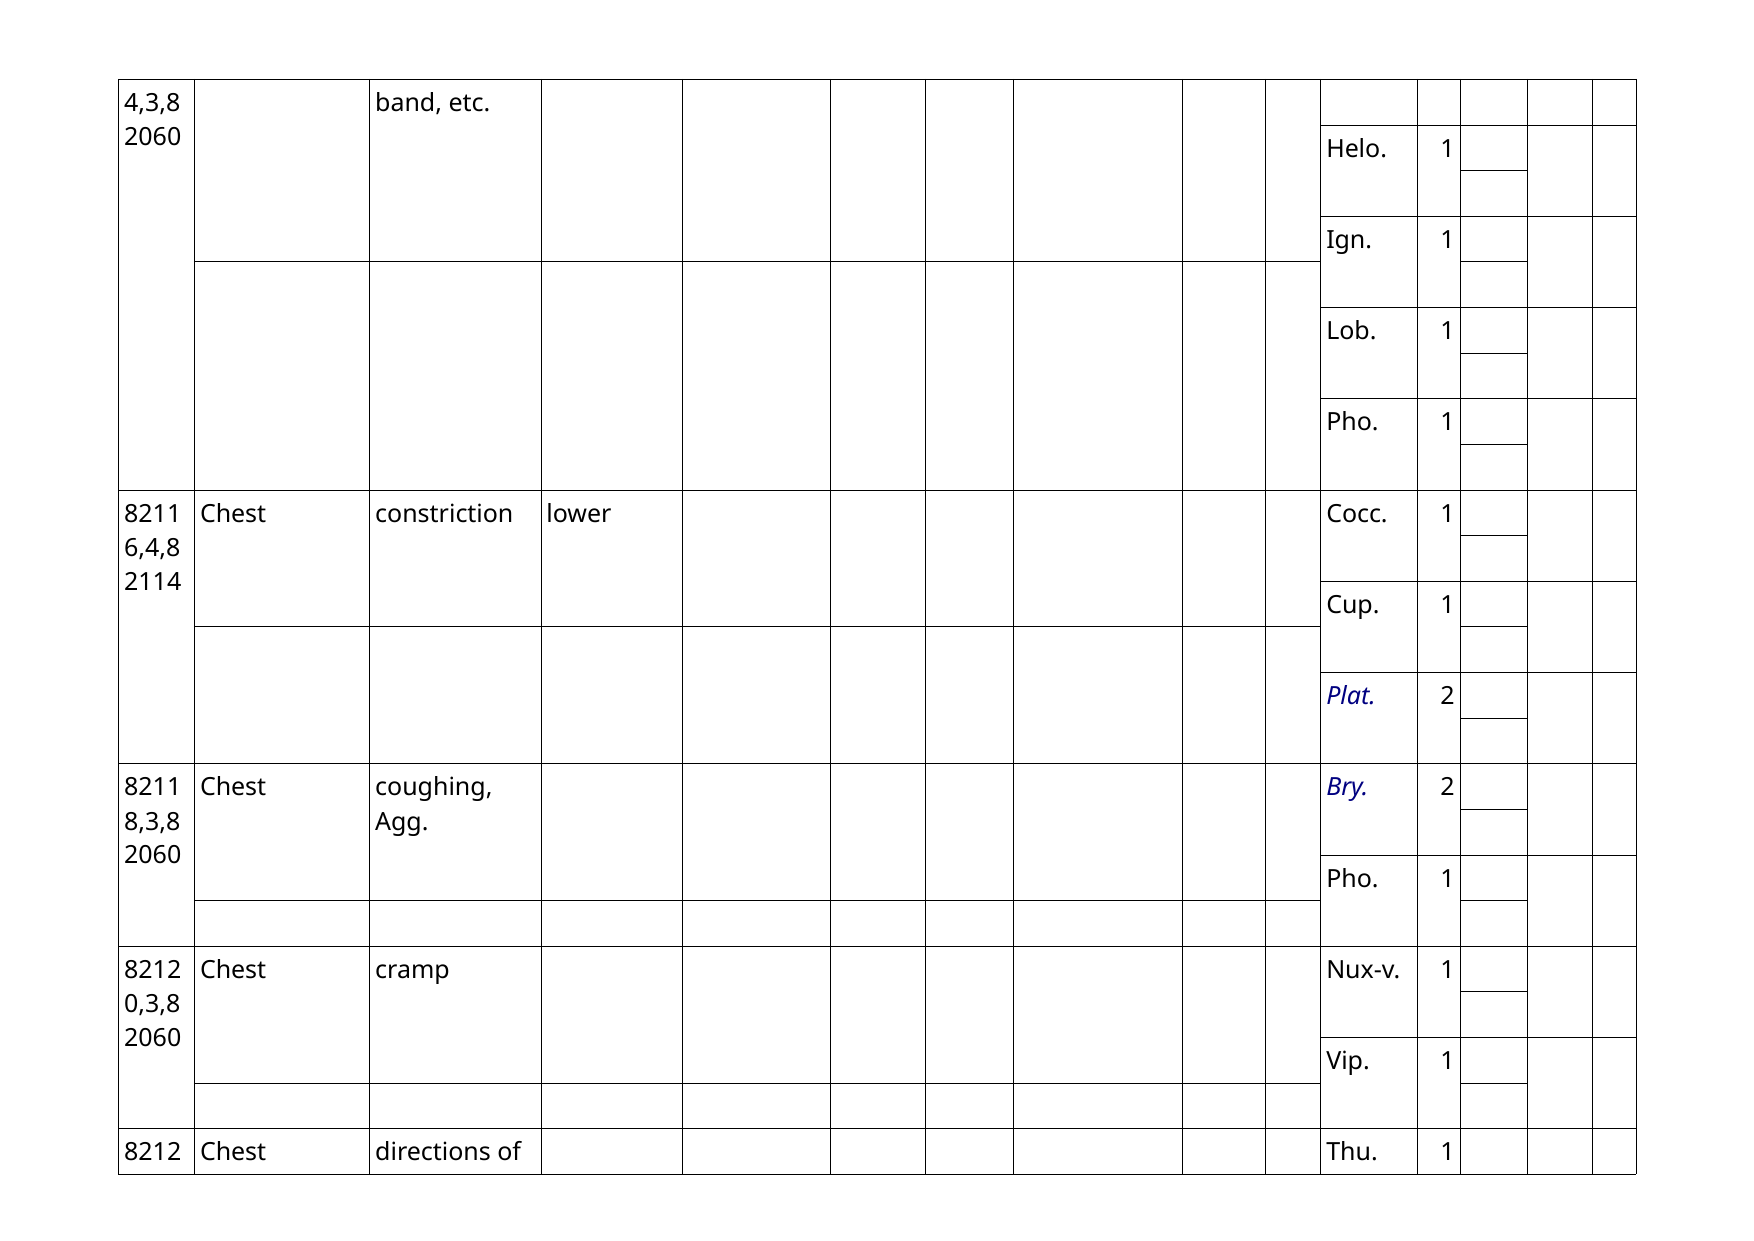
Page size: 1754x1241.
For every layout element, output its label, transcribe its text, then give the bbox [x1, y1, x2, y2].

table_cell 1 [1418, 491, 1460, 581]
table_cell Bry. [1321, 764, 1417, 854]
table_cell [1461, 1129, 1527, 1174]
table_cell [542, 627, 682, 763]
table_cell [683, 947, 830, 1083]
table_cell 1 [1418, 582, 1460, 672]
table_cell [1461, 947, 1527, 991]
table_cell [1593, 1129, 1636, 1174]
table_cell [683, 262, 830, 489]
table_cell [1528, 126, 1592, 216]
table_cell [1593, 80, 1636, 124]
table_cell 1 [1418, 856, 1460, 946]
table_cell [1183, 1129, 1265, 1174]
table_cell [831, 491, 925, 626]
table_cell [926, 1129, 1013, 1174]
table_cell [1461, 992, 1527, 1037]
table_cell [1183, 262, 1265, 489]
table_cell [1461, 856, 1527, 900]
table_cell constriction [370, 491, 541, 626]
table_cell [683, 1084, 830, 1128]
table_cell [1528, 764, 1592, 854]
table_cell [195, 901, 369, 946]
table_cell [926, 947, 1013, 1083]
table_cell Pho. [1321, 856, 1417, 946]
table_cell [831, 1084, 925, 1128]
table_cell [542, 764, 682, 900]
table_cell [926, 262, 1013, 489]
table_cell Chest [195, 764, 369, 900]
table_cell [1461, 1038, 1527, 1083]
table_cell [1593, 491, 1636, 581]
table_cell 4,3,82060 [119, 80, 194, 489]
table_cell [831, 262, 925, 489]
table_cell [1266, 491, 1320, 626]
table_cell [1593, 764, 1636, 854]
table_cell Chest [195, 1129, 369, 1174]
table_cell [926, 627, 1013, 763]
table_cell [1461, 901, 1527, 946]
table_cell [370, 627, 541, 763]
table_cell [195, 627, 369, 763]
table_cell 1 [1418, 399, 1460, 489]
table_cell [1593, 856, 1636, 946]
table_cell [1014, 947, 1182, 1083]
table_cell [831, 1129, 925, 1174]
table_cell [1528, 1129, 1592, 1174]
table_cell [926, 80, 1013, 261]
table_cell [1418, 80, 1460, 124]
table_cell 2 [1418, 673, 1460, 763]
table_cell [1266, 262, 1320, 489]
table_cell [1528, 947, 1592, 1037]
table_cell Helo. [1321, 126, 1417, 216]
table_cell [1593, 308, 1636, 398]
table_cell [1461, 627, 1527, 672]
table_cell [1014, 80, 1182, 261]
table_cell [1528, 491, 1592, 581]
table_cell [926, 1084, 1013, 1128]
table_cell [195, 80, 369, 261]
table_cell [1266, 627, 1320, 763]
table_cell [1266, 1084, 1320, 1128]
table_cell [831, 80, 925, 261]
table_cell [542, 80, 682, 261]
table_cell Lob. [1321, 308, 1417, 398]
table_cell [1266, 901, 1320, 946]
table_cell coughing, Agg. [370, 764, 541, 900]
table_cell [1461, 217, 1527, 261]
table_cell [370, 901, 541, 946]
table_cell [1461, 582, 1527, 626]
table_cell [1461, 491, 1527, 535]
table_cell [1183, 627, 1265, 763]
table_cell Chest [195, 947, 369, 1083]
table_cell [1528, 582, 1592, 672]
table_cell [1461, 308, 1527, 353]
table_cell lower [542, 491, 682, 626]
table_cell cramp [370, 947, 541, 1083]
table_cell [1183, 947, 1265, 1083]
table_cell 1 [1418, 1038, 1460, 1128]
table_cell [1461, 810, 1527, 854]
table_cell [831, 947, 925, 1083]
table_cell [831, 764, 925, 900]
table_cell [1461, 80, 1527, 124]
table_cell [1593, 1038, 1636, 1128]
table_cell [1593, 947, 1636, 1037]
table_cell [683, 80, 830, 261]
table_cell Chest [195, 491, 369, 626]
table_cell [1461, 1084, 1527, 1128]
table_cell [1528, 1038, 1592, 1128]
table_cell [926, 764, 1013, 900]
table_cell [926, 901, 1013, 946]
table_cell [1461, 445, 1527, 489]
table_cell Cocc. [1321, 491, 1417, 581]
table_cell [1014, 764, 1182, 900]
table_cell [1183, 1084, 1265, 1128]
table_cell [1014, 491, 1182, 626]
table_cell [542, 1084, 682, 1128]
table_cell [683, 1129, 830, 1174]
table_cell [1461, 673, 1527, 718]
table_cell Nux-v. [1321, 947, 1417, 1037]
table_cell 1 [1418, 217, 1460, 307]
table_cell Cup. [1321, 582, 1417, 672]
table_cell [542, 901, 682, 946]
table_cell [1266, 1129, 1320, 1174]
table_cell directions of [370, 1129, 541, 1174]
table_cell Vip. [1321, 1038, 1417, 1128]
table_cell [1183, 901, 1265, 946]
table_cell [1014, 901, 1182, 946]
table_cell [1461, 536, 1527, 581]
table_cell [683, 901, 830, 946]
table_cell [1266, 80, 1320, 261]
table_cell band, etc. [370, 80, 541, 261]
table_cell [683, 491, 830, 626]
table_cell [542, 947, 682, 1083]
table_cell [370, 1084, 541, 1128]
table_cell 2 [1418, 764, 1460, 854]
table_cell [542, 262, 682, 489]
table_cell 8212 [119, 1129, 194, 1174]
table_cell Ign. [1321, 217, 1417, 307]
table_cell [1528, 308, 1592, 398]
table_cell [1266, 947, 1320, 1083]
table_cell [195, 262, 369, 489]
table_cell [683, 627, 830, 763]
table_cell [1528, 399, 1592, 489]
table_cell [1183, 491, 1265, 626]
table_cell [1266, 764, 1320, 900]
table_cell [542, 1129, 682, 1174]
table_cell [1183, 764, 1265, 900]
table_cell 82118,3,82060 [119, 764, 194, 946]
table_cell [195, 1084, 369, 1128]
table_cell [1461, 126, 1527, 170]
table_cell [1461, 354, 1527, 398]
table_cell [1461, 719, 1527, 763]
table_cell [370, 262, 541, 489]
table_cell [1528, 217, 1592, 307]
table_cell [1461, 764, 1527, 809]
table_cell [1528, 856, 1592, 946]
table_cell 82116,4,82114 [119, 491, 194, 763]
table_cell [1461, 262, 1527, 307]
table_cell Pho. [1321, 399, 1417, 489]
table_cell [1593, 126, 1636, 216]
table_cell [1461, 399, 1527, 444]
table_cell 82120,3,82060 [119, 947, 194, 1128]
table_cell [1528, 673, 1592, 763]
table_cell [831, 627, 925, 763]
table_cell [1593, 399, 1636, 489]
table_cell Plat. [1321, 673, 1417, 763]
table_cell 1 [1418, 126, 1460, 216]
table_cell 1 [1418, 947, 1460, 1037]
table_cell [926, 491, 1013, 626]
table_cell 1 [1418, 1129, 1460, 1174]
table_cell [1461, 171, 1527, 216]
table_cell [1321, 80, 1417, 124]
table_cell [1014, 1129, 1182, 1174]
table_cell [1528, 80, 1592, 124]
table_cell [1593, 217, 1636, 307]
table_cell [1014, 262, 1182, 489]
table_cell [831, 901, 925, 946]
table_cell [1593, 673, 1636, 763]
table_cell 1 [1418, 308, 1460, 398]
table_cell [1014, 1084, 1182, 1128]
table_cell [683, 764, 830, 900]
table_cell [1183, 80, 1265, 261]
table_cell [1014, 627, 1182, 763]
table_cell Thu. [1321, 1129, 1417, 1174]
table_cell [1593, 582, 1636, 672]
